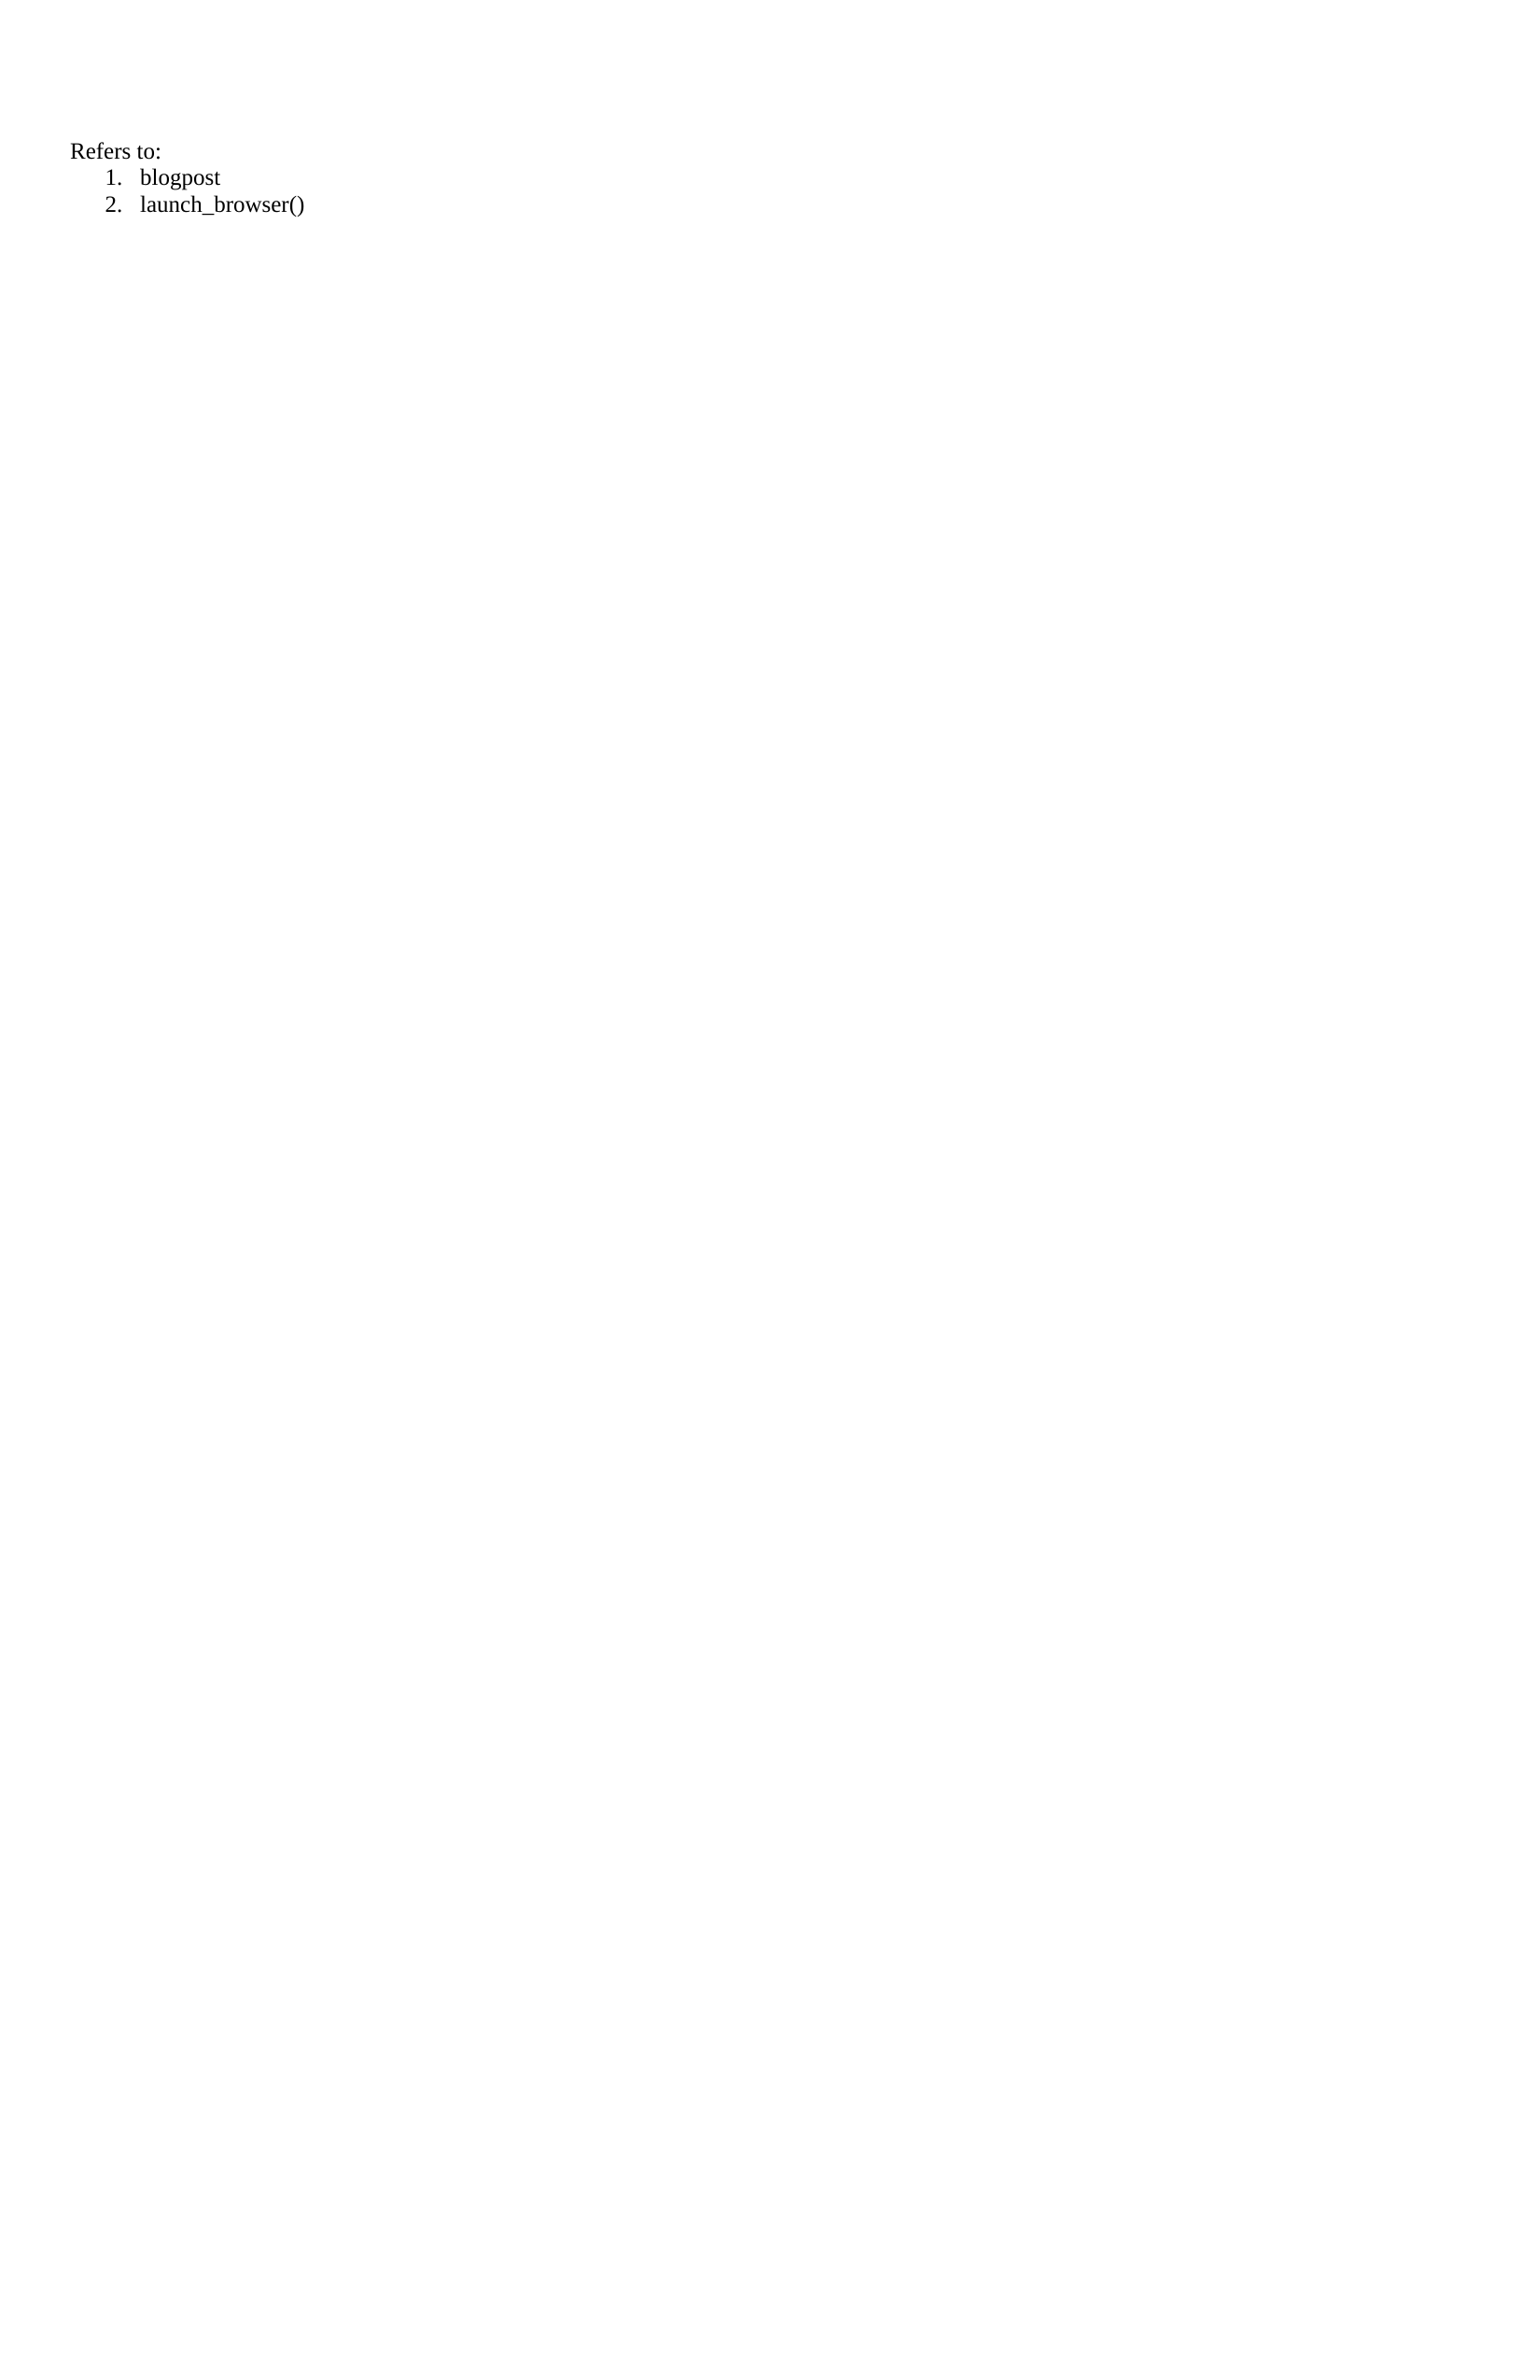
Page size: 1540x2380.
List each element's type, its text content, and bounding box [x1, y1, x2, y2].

text Refers to: [70, 137, 1478, 164]
list launch_browser() [105, 190, 1478, 217]
list blogpost [105, 164, 1478, 190]
